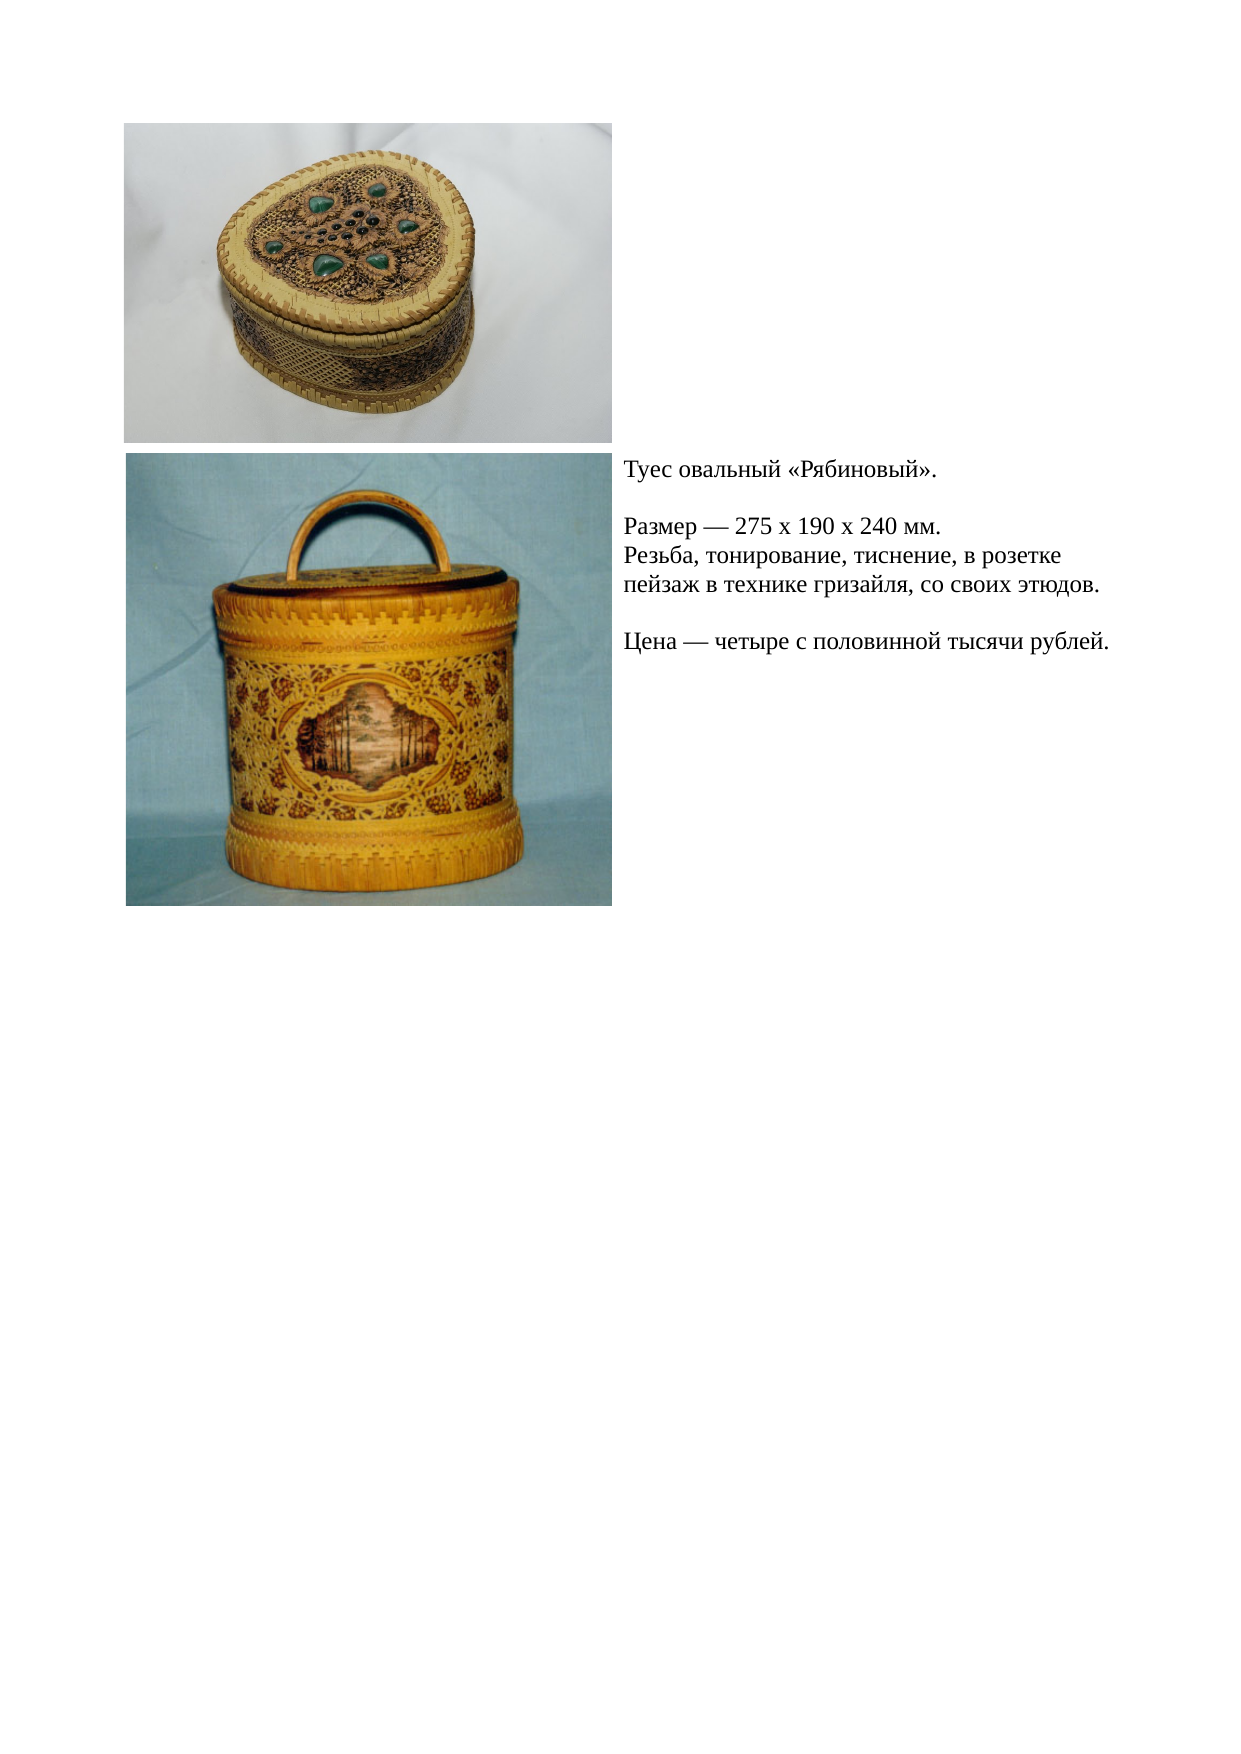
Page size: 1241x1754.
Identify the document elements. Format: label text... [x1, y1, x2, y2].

table_cell Туес овальный «Рябиновый». Размер — 275 x 190 x 240 мм. Резьба, тонирование, тиснение, в розетке пейзаж в технике гризайля, со своих этюдов. Цена — четыре с половинной тысячи рублей. [618, 448, 1122, 911]
table_cell [618, 118, 1122, 448]
picture [125, 453, 612, 906]
picture [123, 123, 612, 443]
table_cell [118, 118, 617, 448]
table_cell [118, 448, 617, 911]
